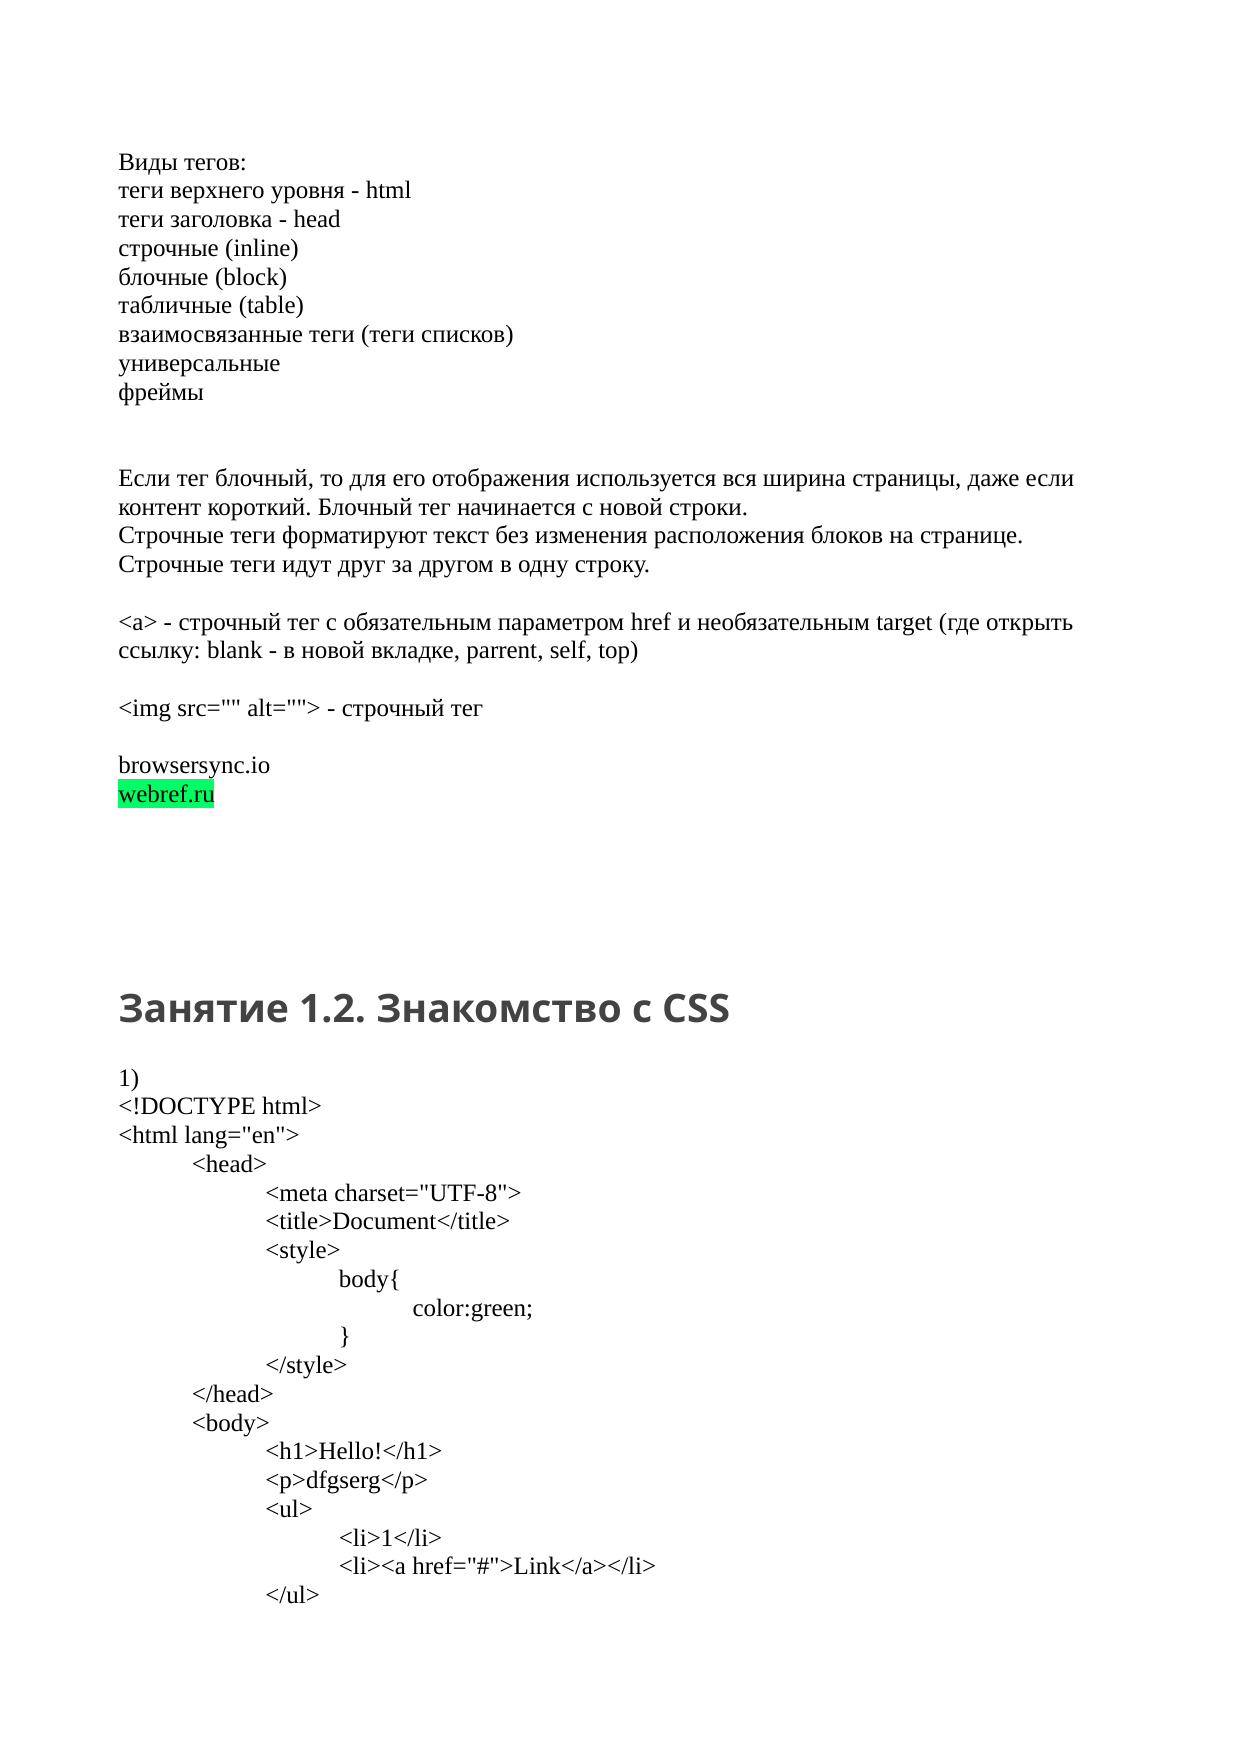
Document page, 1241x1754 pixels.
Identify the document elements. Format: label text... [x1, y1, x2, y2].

text <p>dfgserg</p> [118, 1465, 1122, 1494]
text универсальные [118, 348, 1122, 377]
text <li><a href="#">Link</a></li> [118, 1551, 1122, 1580]
text <style> [118, 1235, 1122, 1264]
text webref.ru [118, 779, 1122, 808]
text <html lang="en"> [118, 1120, 1122, 1149]
text 1) [118, 1063, 1122, 1091]
text color:green; [118, 1293, 1122, 1321]
text <head> [118, 1149, 1122, 1178]
text <a> - строчный тег с обязательным параметром href и необязательным target (где открыть ссылку: blank - в новой вкладке, parrent, self, top) [118, 607, 1122, 664]
text <title>Document</title> [118, 1206, 1122, 1235]
text </ul> [118, 1580, 1122, 1609]
text </style> [118, 1350, 1122, 1379]
text табличные (table) [118, 291, 1122, 319]
text Виды тегов: [118, 147, 1122, 176]
text <body> [118, 1408, 1122, 1436]
text browsersync.io [118, 751, 1122, 779]
text <li>1</li> [118, 1523, 1122, 1551]
text Если тег блочный, то для его отображения используется вся ширина страницы, даже если контент короткий. Блочный тег начинается с новой строки. [118, 463, 1122, 521]
text <img src="" alt=""> - строчный тег [118, 693, 1122, 722]
text блочные (block) [118, 262, 1122, 291]
text <ul> [118, 1494, 1122, 1523]
text фреймы [118, 377, 1122, 406]
text строчные (inline) [118, 233, 1122, 262]
text } [118, 1321, 1122, 1350]
text body{ [118, 1264, 1122, 1293]
text Строчные теги форматируют текст без изменения расположения блоков на странице. Строчные теги идут друг за другом в одну строку. [118, 521, 1122, 578]
text Занятие 1.2. Знакомство с CSS [118, 981, 1122, 1034]
text теги верхнего уровня - html [118, 176, 1122, 204]
text теги заголовка - head [118, 204, 1122, 233]
text взаимосвязанные теги (теги списков) [118, 319, 1122, 348]
text <h1>Hello!</h1> [118, 1436, 1122, 1465]
text <meta charset="UTF-8"> [118, 1178, 1122, 1206]
text <!DOCTYPE html> [118, 1091, 1122, 1120]
text </head> [118, 1379, 1122, 1408]
